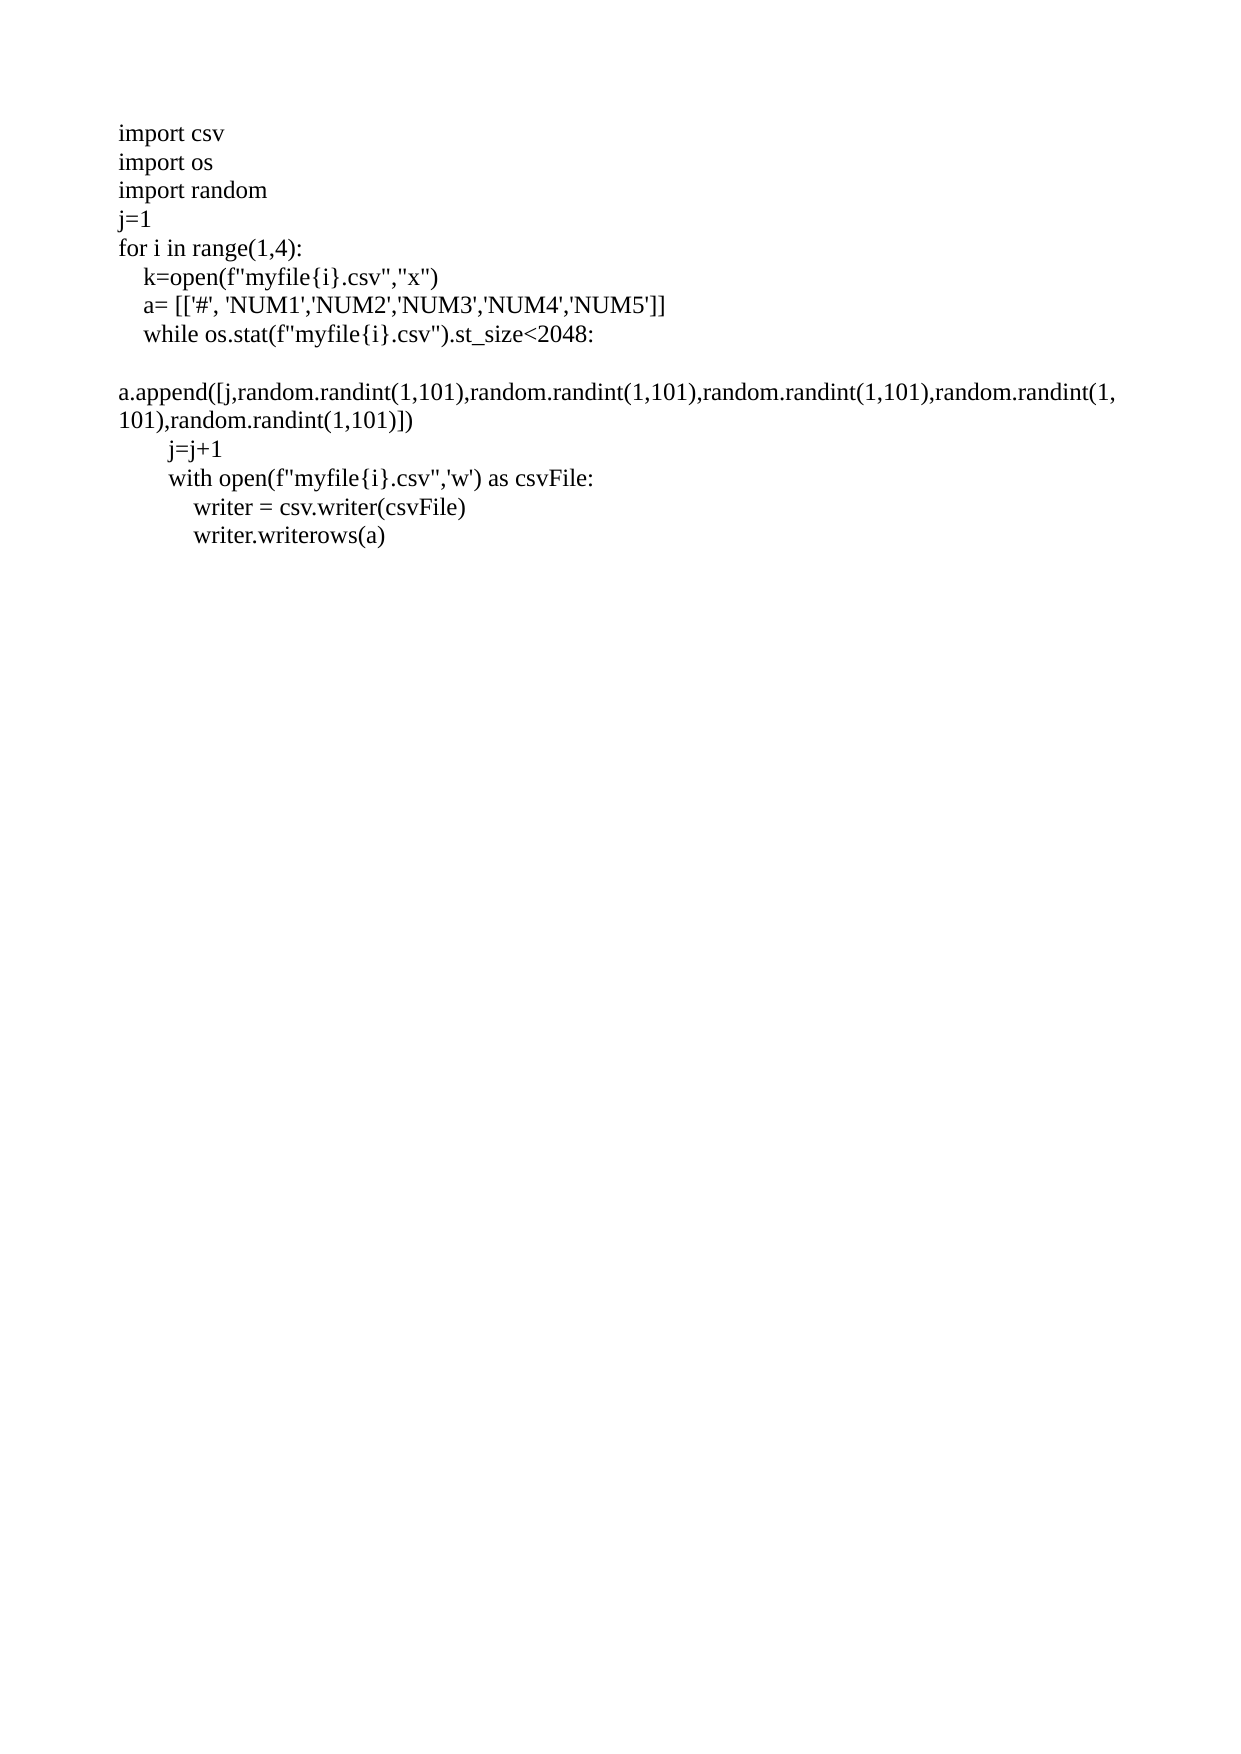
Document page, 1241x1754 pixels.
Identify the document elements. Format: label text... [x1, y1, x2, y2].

text k=open(f"myfile{i}.csv","x") [118, 262, 1122, 291]
text import random [118, 176, 1122, 204]
text j=1 [118, 204, 1122, 233]
text import csv [118, 118, 1122, 147]
text import os [118, 147, 1122, 176]
text while os.stat(f"myfile{i}.csv").st_size<2048: [118, 319, 1122, 348]
text j=j+1 [118, 434, 1122, 463]
text writer = csv.writer(csvFile) [118, 492, 1122, 521]
text for i in range(1,4): [118, 233, 1122, 262]
text a= [['#', 'NUM1','NUM2','NUM3','NUM4','NUM5']] [118, 291, 1122, 319]
text with open(f"myfile{i}.csv",'w') as csvFile: [118, 463, 1122, 492]
text a.append([j,random.randint(1,101),random.randint(1,101),random.randint(1,101),random.randint(1,101),random.randint(1,101)]) [118, 348, 1122, 434]
text writer.writerows(a) [118, 521, 1122, 549]
